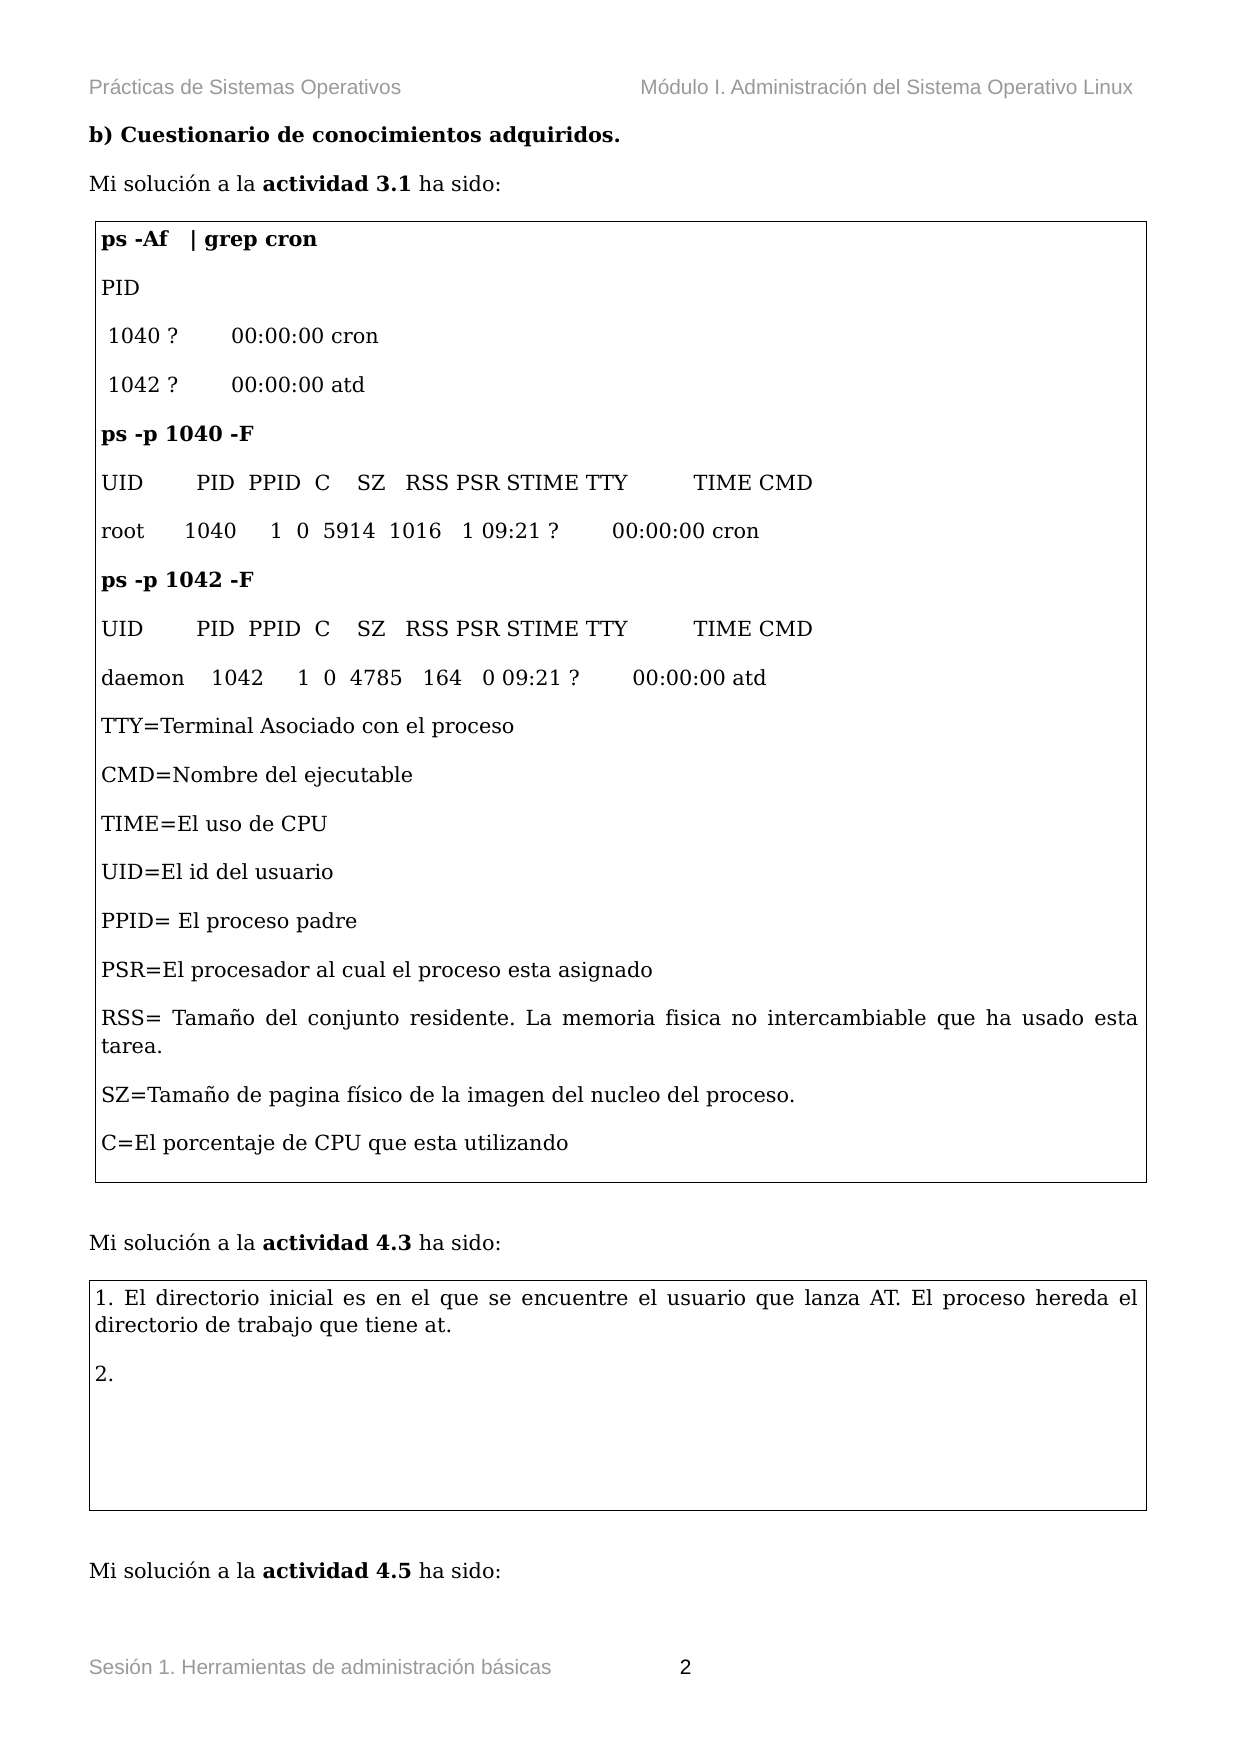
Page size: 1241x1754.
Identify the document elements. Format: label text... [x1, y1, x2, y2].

text b) Cuestionario de conocimientos adquiridos. [89, 123, 1146, 148]
text Mi solución a la actividad 4.3 ha sido: [89, 1231, 1146, 1255]
text Mi solución a la actividad 4.5 ha sido: [89, 1559, 1146, 1583]
text Mi solución a la actividad 3.1 ha sido: [89, 172, 1146, 197]
table_header 1. El directorio inicial es en el que se encuentre el usuario que lanza AT. El proceso hereda el directorio de trabajo que tiene at. 2. [90, 1281, 1146, 1510]
table_header ps -Af | grep cron PID 1040 ? 00:00:00 cron 1042 ? 00:00:00 atd ps -p 1040 -F UID PID PPID C SZ RSS PSR STIME TTY TIME CMD root 1040 1 0 5914 1016 1 09:21 ? 00:00:00 cron ps -p 1042 -F UID PID PPID C SZ RSS PSR STIME TTY TIME CMD daemon 1042 1 0 4785 164 0 09:21 ? 00:00:00 atd TTY=Terminal Asociado con el proceso CMD=Nombre del ejecutable TIME=El uso de CPU UID=El id del usuario PPID= El proceso padre PSR=El procesador al cual el proceso esta asignado RSS= Tamaño del conjunto residente. La memoria fisica no intercambiable que ha usado esta tarea. SZ=Tamaño de pagina físico de la imagen del nucleo del proceso. C=El porcentaje de CPU que esta utilizando [96, 222, 1146, 1182]
